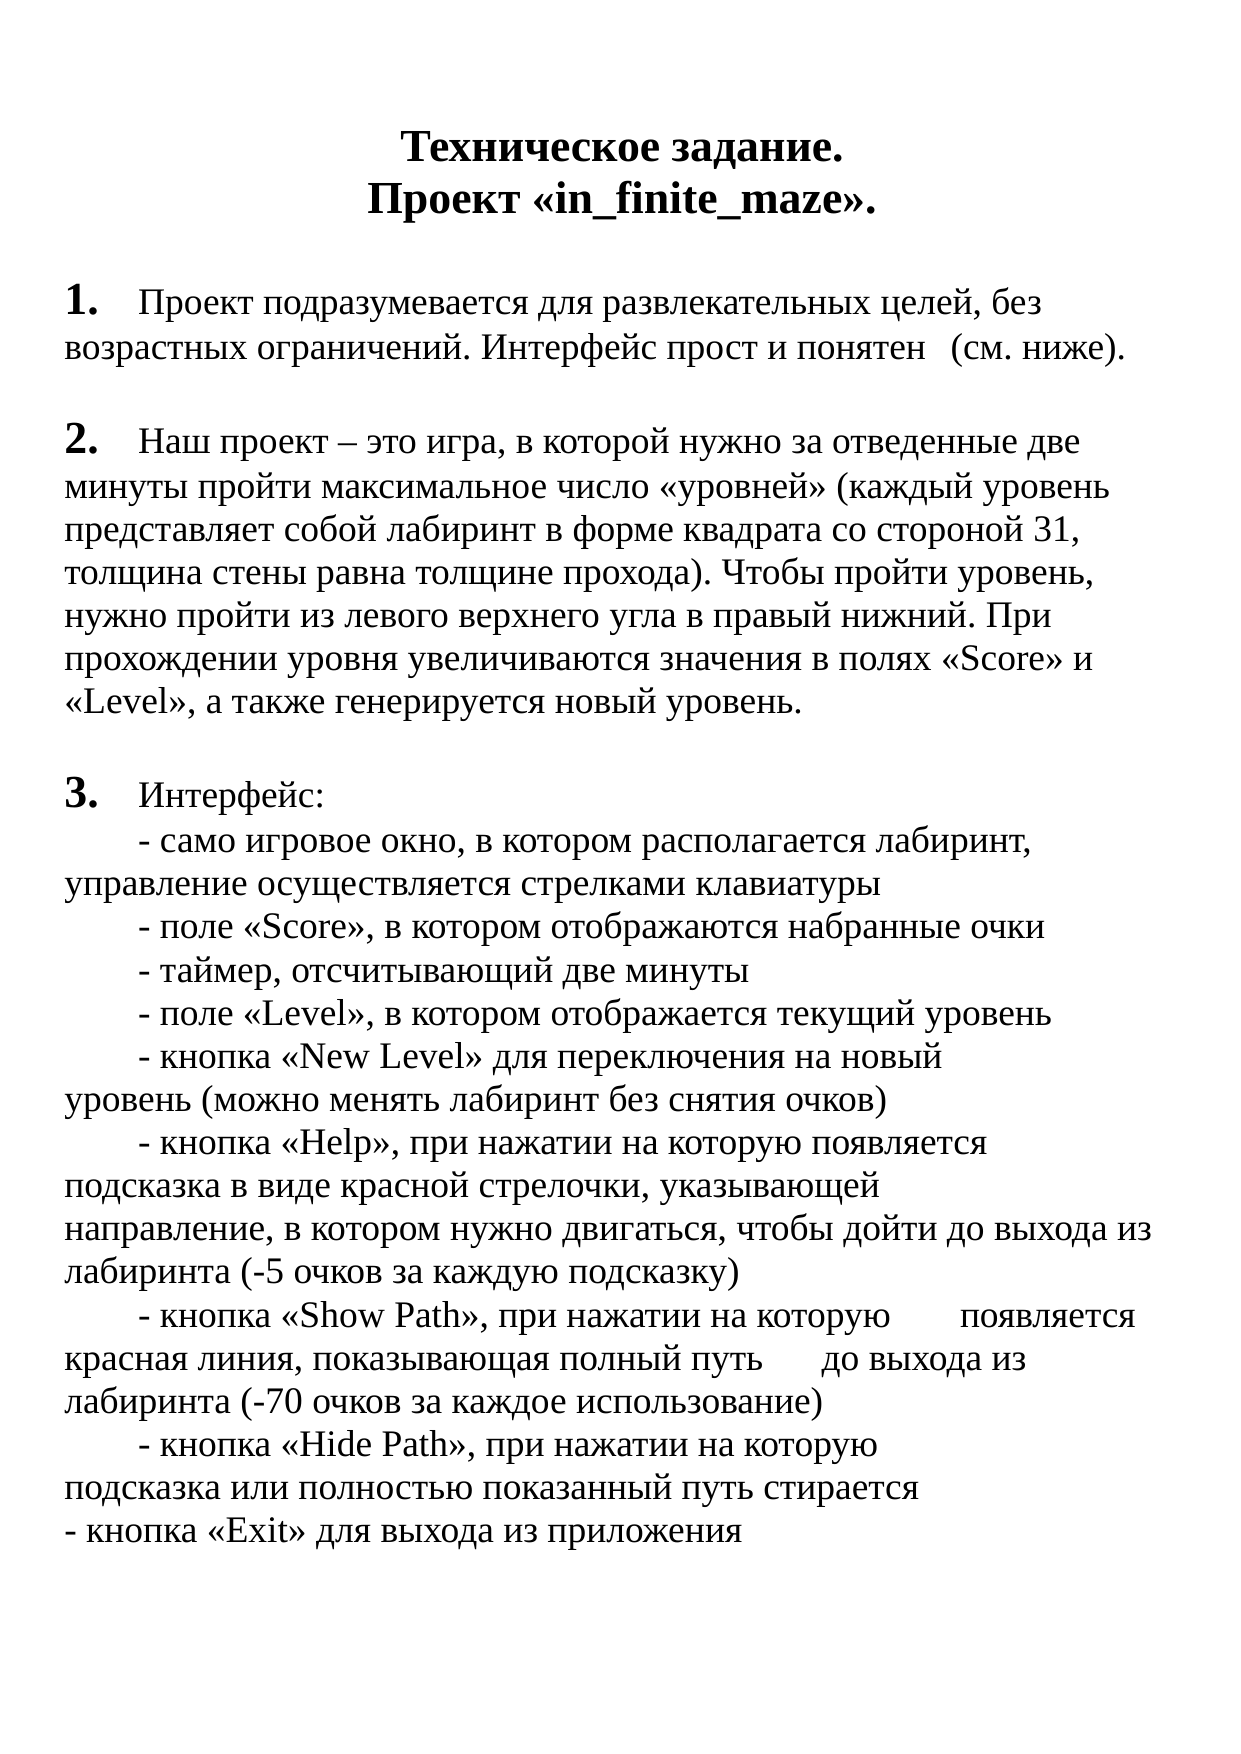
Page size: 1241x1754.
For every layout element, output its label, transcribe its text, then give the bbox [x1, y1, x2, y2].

text - кнопка «Hide Path», при нажатии на которую подсказка или полностью показанный путь стирается [64, 1421, 1180, 1508]
text - кнопка «Show Path», при нажатии на которую появляется красная линия, показывающая полный путь до выхода из лабиринта (-70 очков за каждое использование) [64, 1292, 1180, 1421]
text - таймер, отсчитывающий две минуты [64, 947, 1180, 990]
text - кнопка «Help», при нажатии на которую появляется подсказка в виде красной стрелочки, указывающей направление, в котором нужно двигаться, чтобы дойти до выхода из лабиринта (-5 очков за каждую подсказку) [64, 1119, 1180, 1292]
text 1. Проект подразумевается для развлекательных целей, без возрастных ограничений. Интерфейс прост и понятен (см. ниже). [64, 271, 1180, 367]
text - поле «Score», в котором отображаются набранные очки [64, 904, 1180, 947]
text - само игровое окно, в котором располагается лабиринт, управление осуществляется стрелками клавиатуры [64, 818, 1180, 904]
text Техническое задание. [64, 118, 1180, 171]
text Проект «in_finite_maze». [64, 171, 1180, 223]
text 3. Интерфейс: [64, 765, 1180, 818]
text - кнопка «Exit» для выхода из приложения [64, 1508, 1180, 1551]
text 2. Наш проект – это игра, в которой нужно за отведенные две минуты пройти максимальное число «уровней» (каждый уровень представляет собой лабиринт в форме квадрата со стороной 31, толщина стены равна толщине прохода). Чтобы пройти уровень, нужно пройти из левого верхнего угла в правый нижний. При прохождении уровня увеличиваются значения в полях «Score» и «Level», а также генерируется новый уровень. [64, 410, 1180, 722]
text - поле «Level», в котором отображается текущий уровень [64, 990, 1180, 1033]
text - кнопка «New Level» для переключения на новый уровень (можно менять лабиринт без снятия очков) [64, 1033, 1180, 1119]
